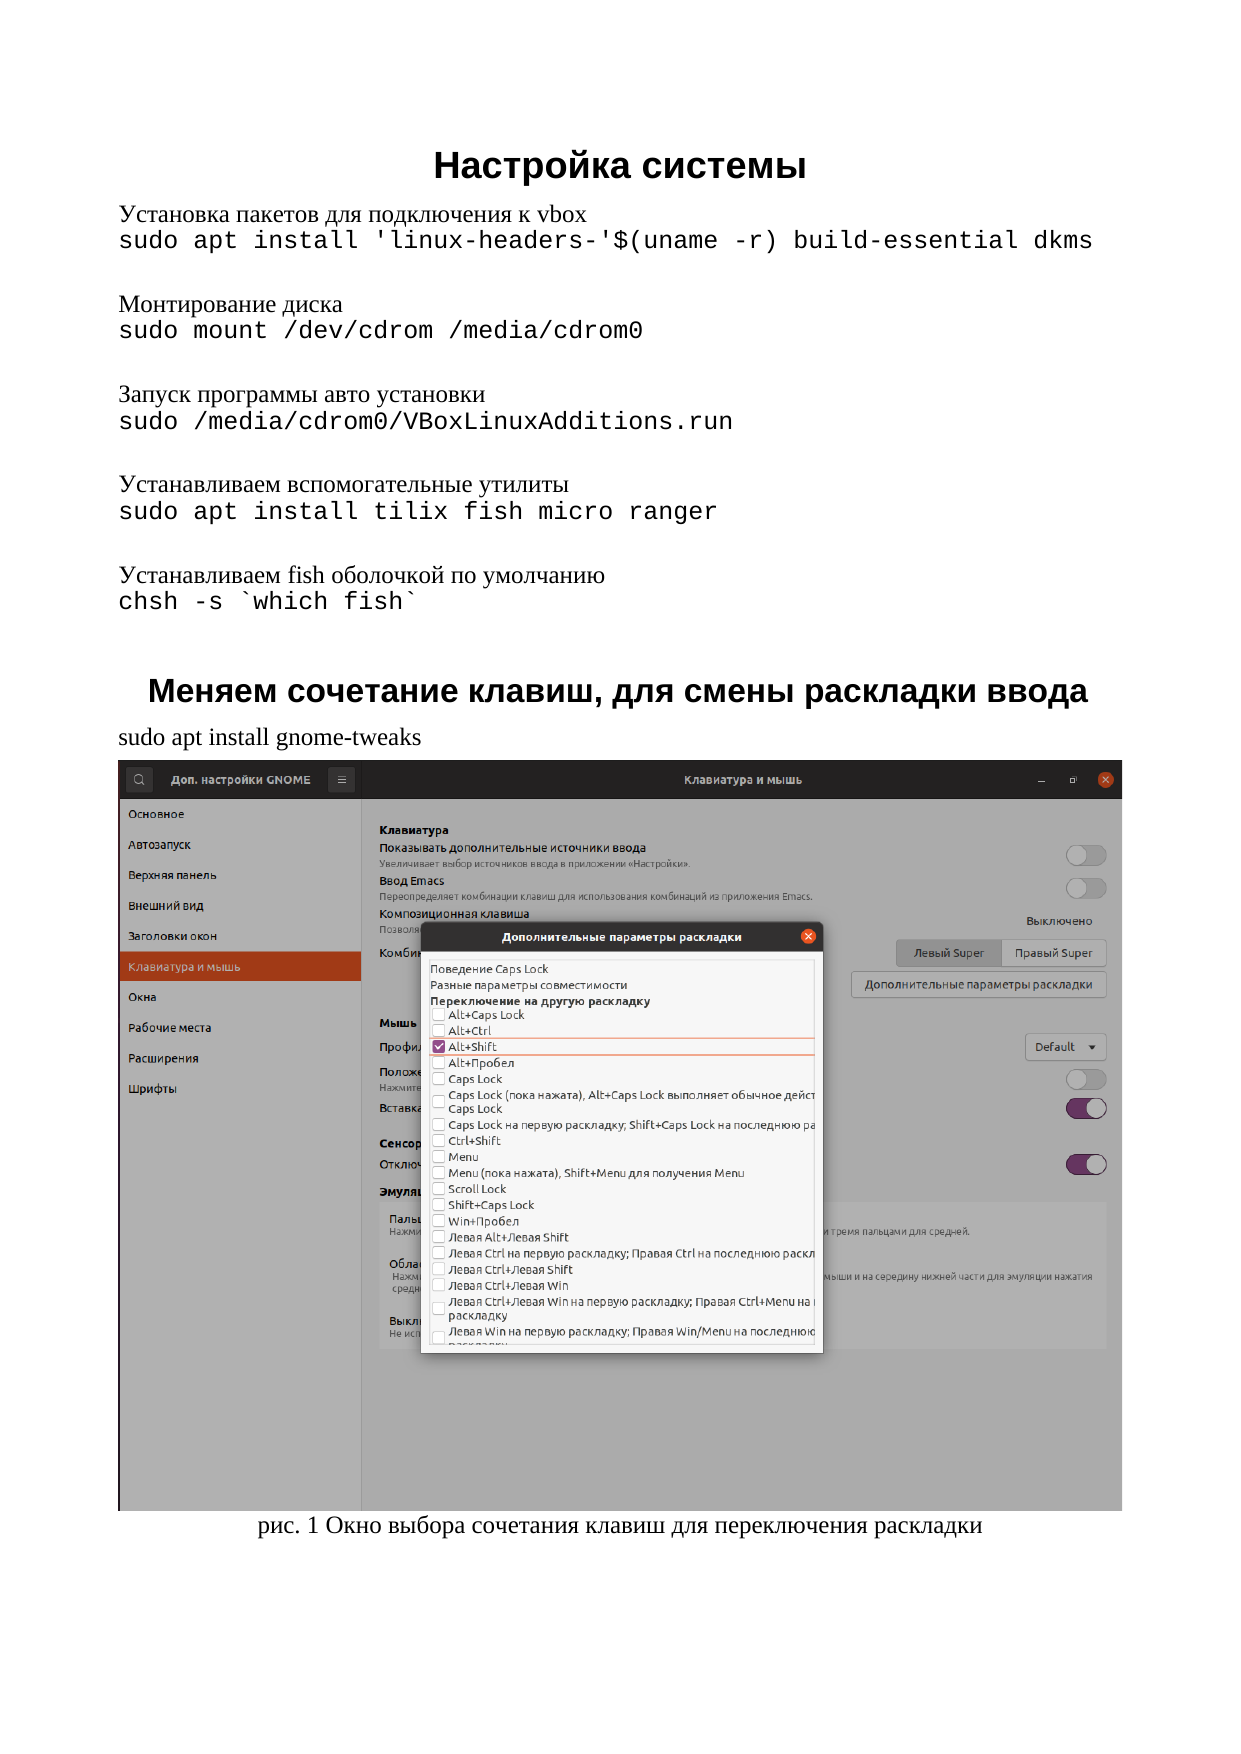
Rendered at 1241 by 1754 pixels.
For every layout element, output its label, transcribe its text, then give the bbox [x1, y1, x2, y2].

text Установка пакетов для подключения к vbox [118, 199, 1122, 228]
text chsh -s `which fish` [118, 588, 1122, 617]
text Устанавливаем fish оболочкой по умолчанию [118, 560, 1122, 588]
text Запуск программы авто установки [118, 379, 1122, 408]
text рис. 1 Окно выбора сочетания клавиш для переключения раскладки [118, 1511, 1122, 1539]
text Устанавливаем вспомогательные утилиты [118, 469, 1122, 498]
text Монтирование диска [118, 289, 1122, 318]
picture [118, 760, 1123, 1511]
text sudo apt install gnome-tweaks [118, 722, 1122, 751]
subtitle Меняем сочетание клавиш, для смены раскладки ввода [148, 671, 1122, 710]
text sudo apt install 'linux-headers-'$(uname -r) build-essential dkms [118, 228, 1122, 256]
text sudo apt install tilix fish micro ranger [118, 498, 1122, 527]
text sudo /media/cdrom0/VBoxLinuxAdditions.run [118, 408, 1122, 437]
text [118, 751, 1122, 760]
text sudo mount /dev/cdrom /media/cdrom0 [118, 318, 1122, 346]
subtitle Настройка системы [118, 143, 1122, 187]
